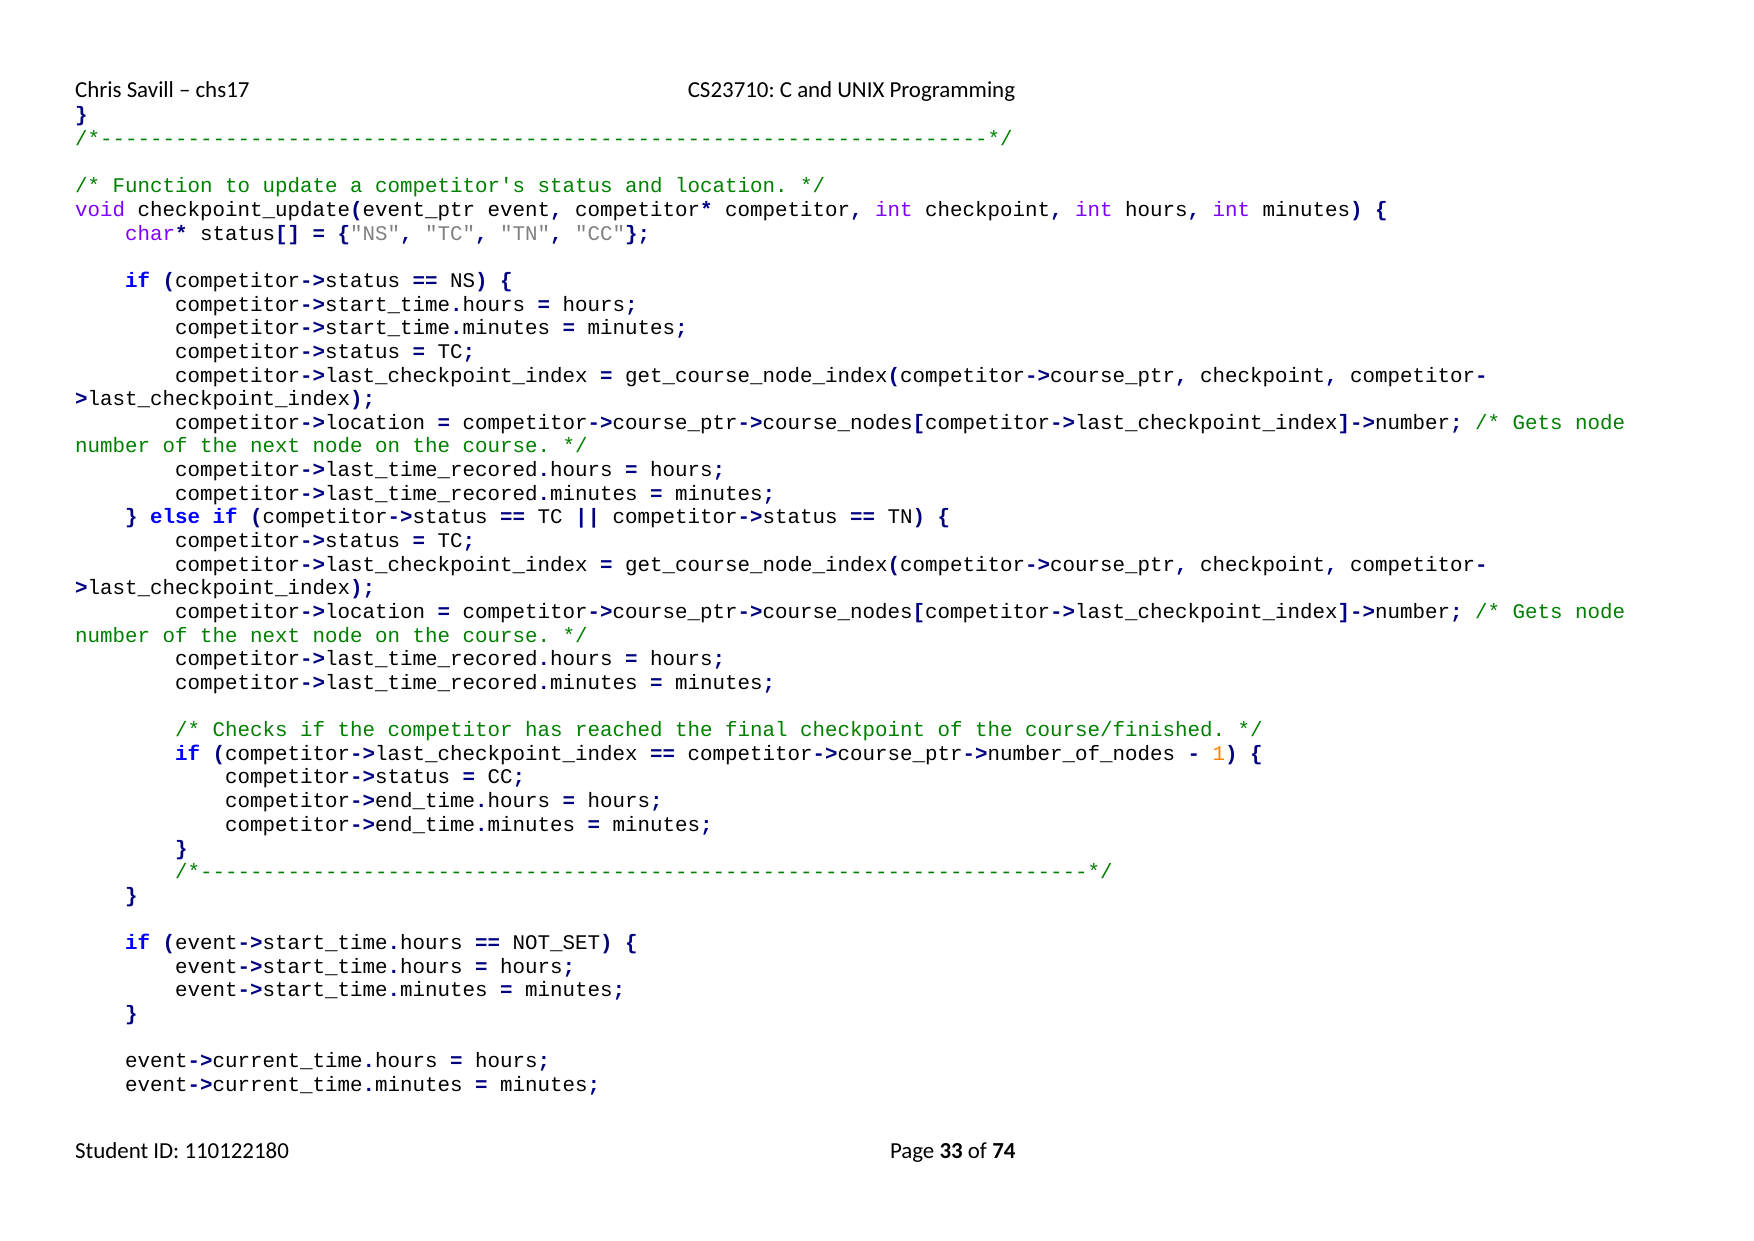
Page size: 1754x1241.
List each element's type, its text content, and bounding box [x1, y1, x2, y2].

text competitor->last_time_recored.hours = hours; [75, 459, 1679, 483]
text void checkpoint_update(event_ptr event, competitor* competitor, int checkpoint, int hours, int minutes) { [75, 199, 1679, 223]
text competitor->end_time.minutes = minutes; [75, 814, 1679, 837]
text } [75, 1003, 1679, 1027]
text if (competitor->last_checkpoint_index == competitor->course_ptr->number_of_nodes - 1) { [75, 743, 1679, 767]
text /*-----------------------------------------------------------------------*/ [75, 861, 1679, 885]
text competitor->last_time_recored.minutes = minutes; [75, 483, 1679, 506]
text } [75, 837, 1679, 861]
text competitor->status = TC; [75, 341, 1679, 364]
text competitor->last_time_recored.hours = hours; [75, 648, 1679, 672]
text competitor->status = CC; [75, 767, 1679, 790]
text competitor->location = competitor->course_ptr->course_nodes[competitor->last_checkpoint_index]->number; /* Gets node number of the next node on the course. */ [75, 412, 1679, 459]
text competitor->start_time.hours = hours; [75, 294, 1679, 317]
text } [75, 885, 1679, 908]
text /* Checks if the competitor has reached the final checkpoint of the course/finished. */ [75, 719, 1679, 743]
text event->start_time.hours = hours; [75, 956, 1679, 979]
text if (event->start_time.hours == NOT_SET) { [75, 932, 1679, 956]
text competitor->status = TC; [75, 530, 1679, 554]
text competitor->end_time.hours = hours; [75, 790, 1679, 814]
text competitor->last_time_recored.minutes = minutes; [75, 672, 1679, 696]
text } else if (competitor->status == TC || competitor->status == TN) { [75, 506, 1679, 530]
text event->current_time.hours = hours; [75, 1050, 1679, 1074]
text competitor->last_checkpoint_index = get_course_node_index(competitor->course_ptr, checkpoint, competitor->last_checkpoint_index); [75, 364, 1679, 412]
text competitor->start_time.minutes = minutes; [75, 317, 1679, 341]
text competitor->last_checkpoint_index = get_course_node_index(competitor->course_ptr, checkpoint, competitor->last_checkpoint_index); [75, 554, 1679, 601]
text competitor->location = competitor->course_ptr->course_nodes[competitor->last_checkpoint_index]->number; /* Gets node number of the next node on the course. */ [75, 601, 1679, 648]
text char* status[] = {"NS", "TC", "TN", "CC"}; [75, 223, 1679, 246]
text event->current_time.minutes = minutes; [75, 1074, 1679, 1098]
text event->start_time.minutes = minutes; [75, 979, 1679, 1003]
text /* Function to update a competitor's status and location. */ [75, 175, 1679, 199]
text /*-----------------------------------------------------------------------*/ [75, 128, 1679, 152]
text if (competitor->status == NS) { [75, 270, 1679, 294]
text } [75, 104, 1679, 128]
